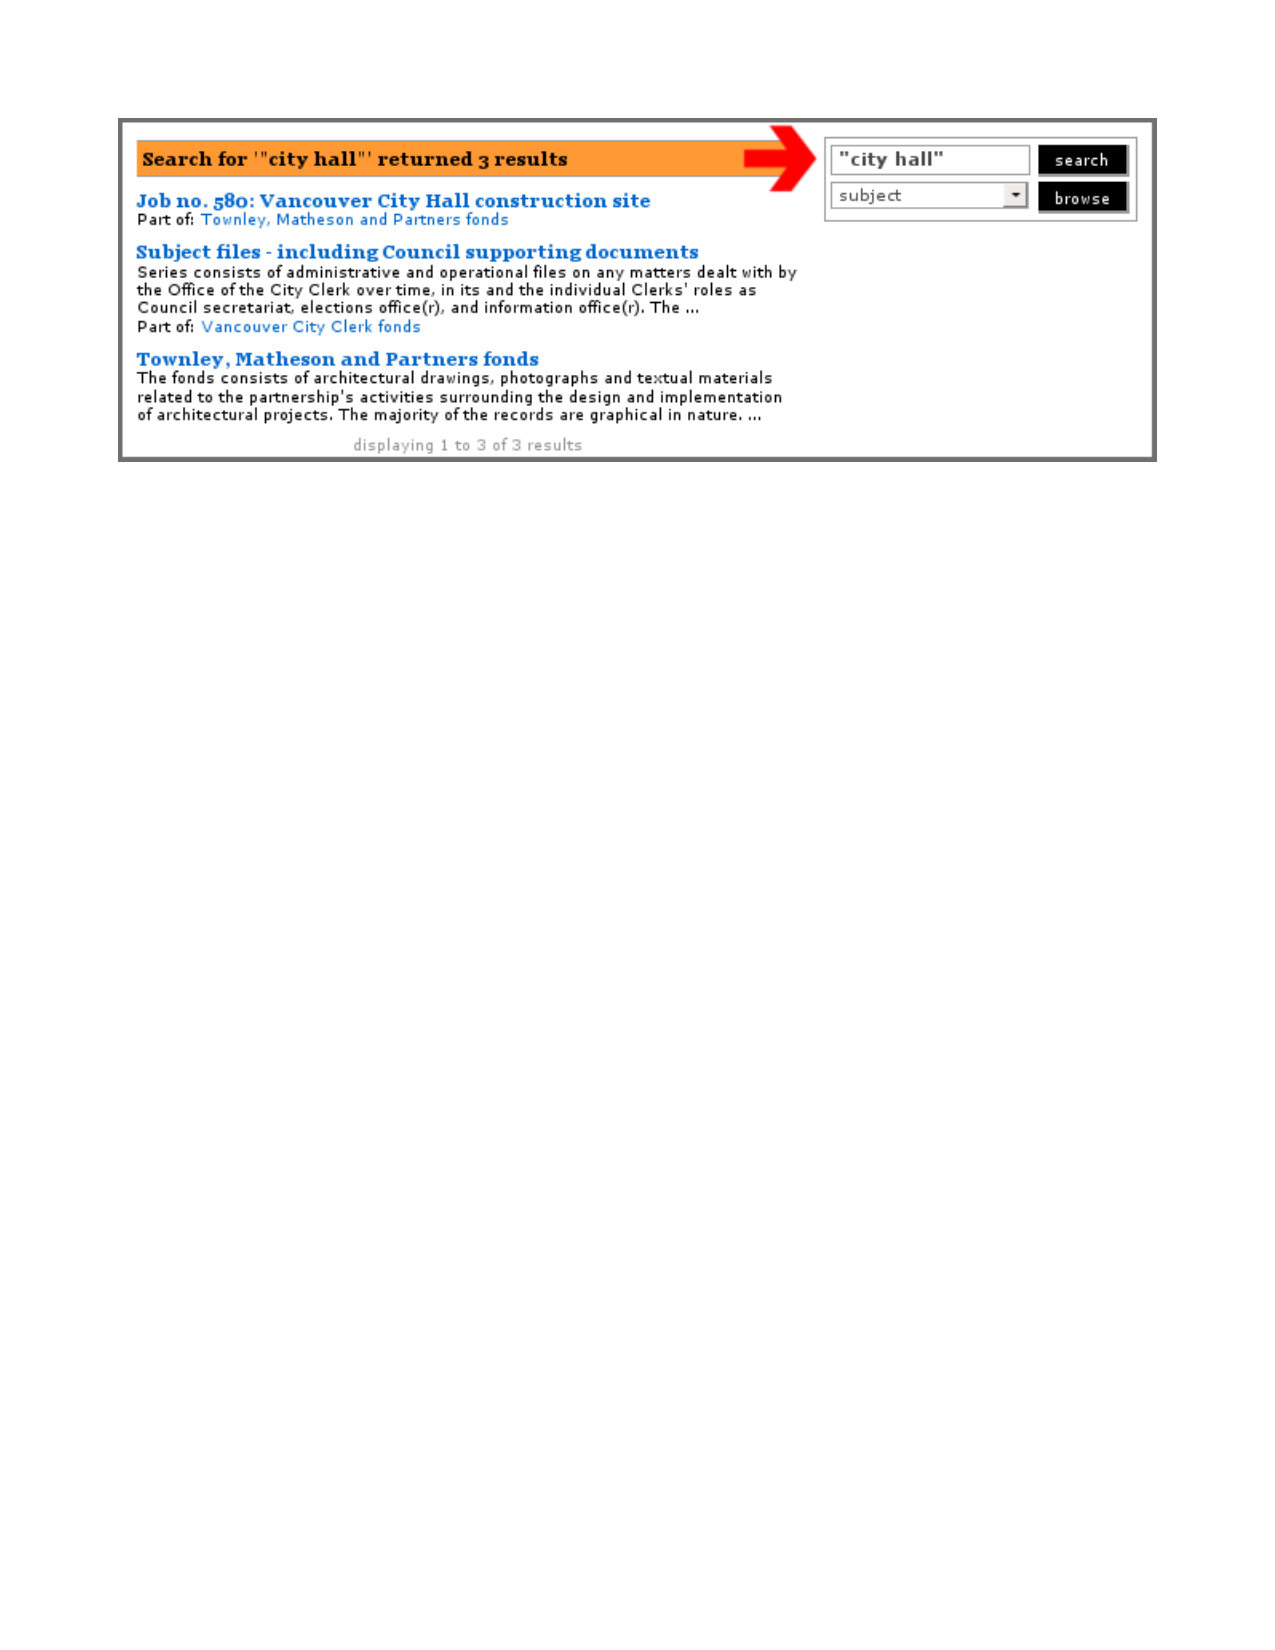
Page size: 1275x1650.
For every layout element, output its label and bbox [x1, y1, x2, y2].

picture [118, 118, 1157, 462]
